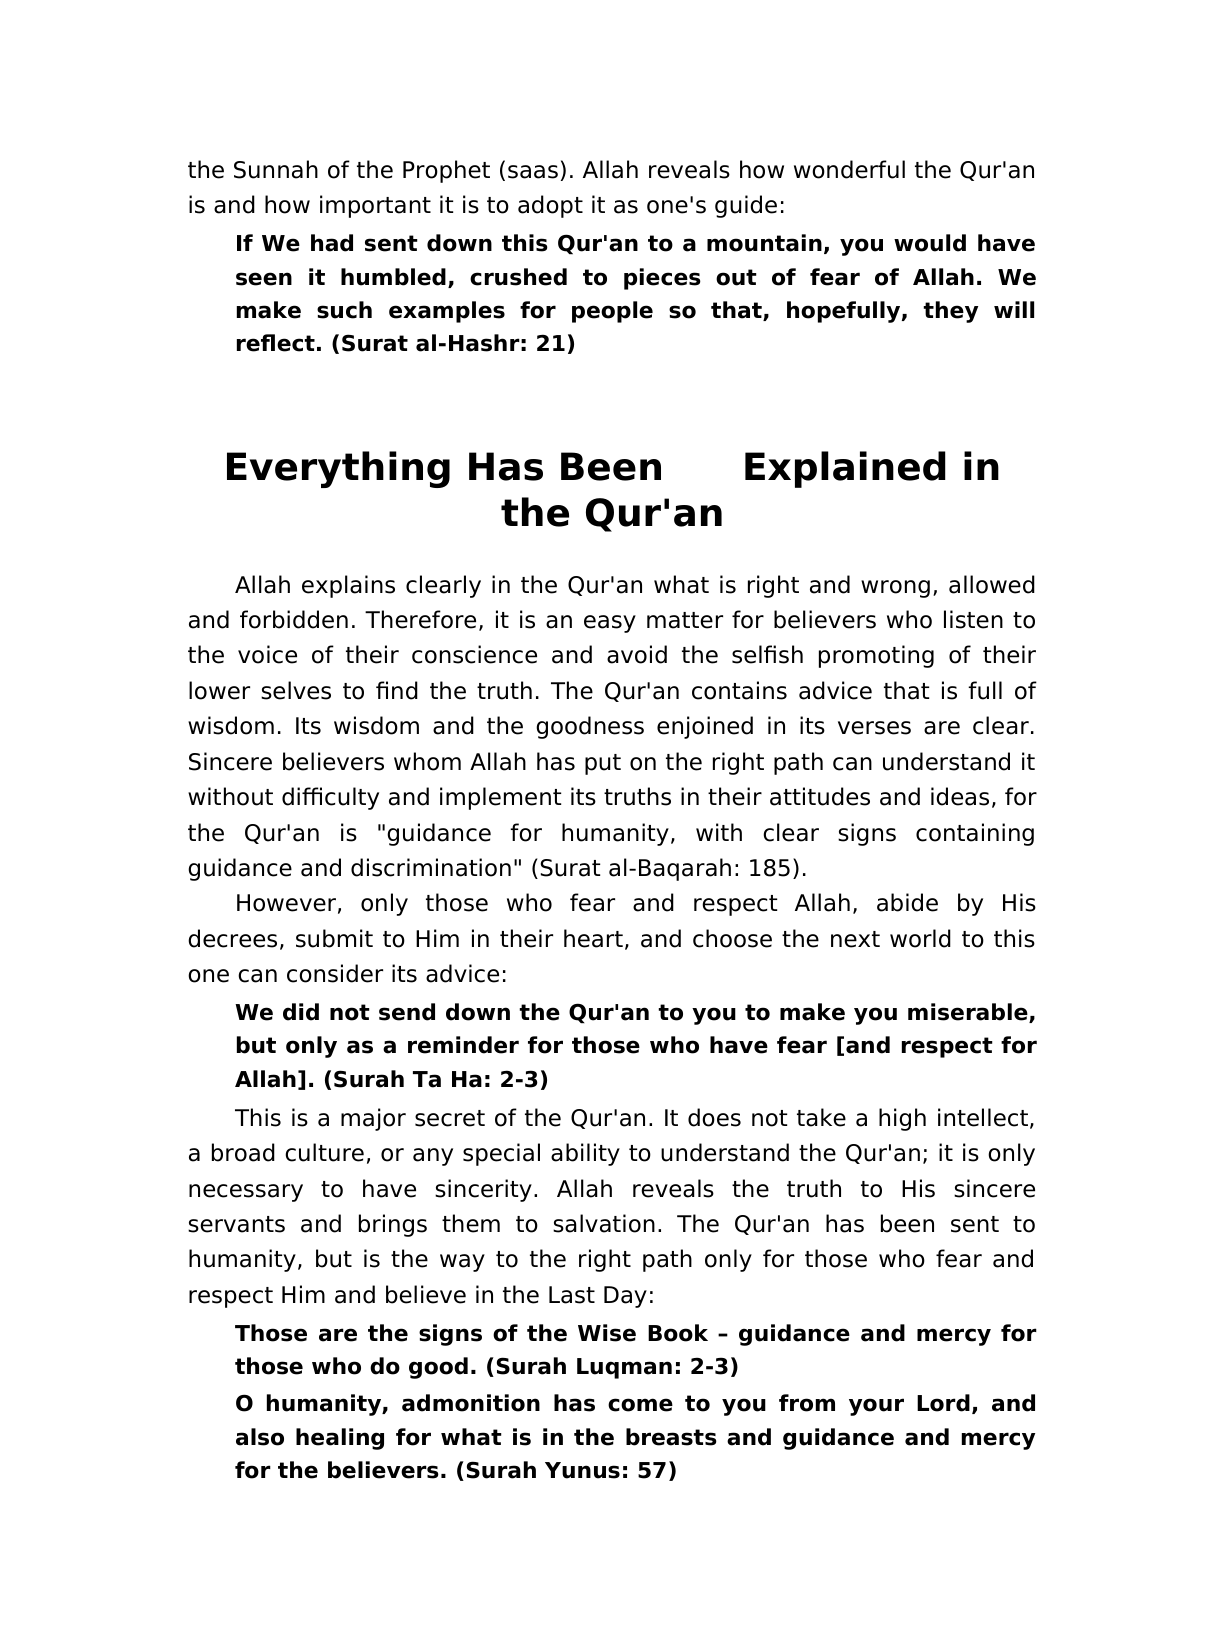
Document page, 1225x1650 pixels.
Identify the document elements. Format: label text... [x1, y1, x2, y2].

text Everything Has Been Explained in the Qur'an [187, 398, 1037, 535]
text Those are the signs of the Wise Book – guidance and mercy for those who do good. (Surah Luqman: 2-3) [235, 1314, 1037, 1381]
text O humanity, admonition has come to you from your Lord, and also healing for what is in the breasts and guidance and mercy for the believers. (Surah Yunus: 57) [235, 1385, 1037, 1485]
text This is a major secret of the Qur'an. It does not take a high intellect, a broad culture, or any special ability to understand the Qur'an; it is only necessary to have sincerity. Allah reveals the truth to His sincere servants and brings them to salvation. The Qur'an has been sent to humanity, but is the way to the right path only for those who fear and respect Him and believe in the Last Day: [187, 1098, 1037, 1310]
text However, only those who fear and respect Allah, abide by His decrees, submit to Him in their heart, and choose the next world to this one can consider its advice: [187, 883, 1037, 990]
text the Sunnah of the Prophet (saas). Allah reveals how wonderful the Qur'an is and how important it is to adopt it as one's guide: [187, 150, 1037, 221]
text We did not send down the Qur'an to you to make you miserable, but only as a reminder for those who have fear [and respect for Allah]. (Surah Ta Ha: 2-3) [235, 994, 1037, 1094]
text Allah explains clearly in the Qur'an what is right and wrong, allowed and forbidden. Therefore, it is an easy matter for believers who listen to the voice of their conscience and avoid the selfish promoting of their lower selves to find the truth. The Qur'an contains advice that is full of wisdom. Its wisdom and the goodness enjoined in its verses are clear. Sincere believers whom Allah has put on the right path can understand it without difficulty and implement its truths in their attitudes and ideas, for the Qur'an is "guidance for humanity, with clear signs containing guidance and discrimination" (Surat al-Baqarah: 185). [187, 565, 1037, 883]
text If We had sent down this Qur'an to a mountain, you would have seen it humbled, crushed to pieces out of fear of Allah. We make such examples for people so that, hopefully, they will reflect. (Surat al-Hashr: 21) [235, 225, 1037, 358]
